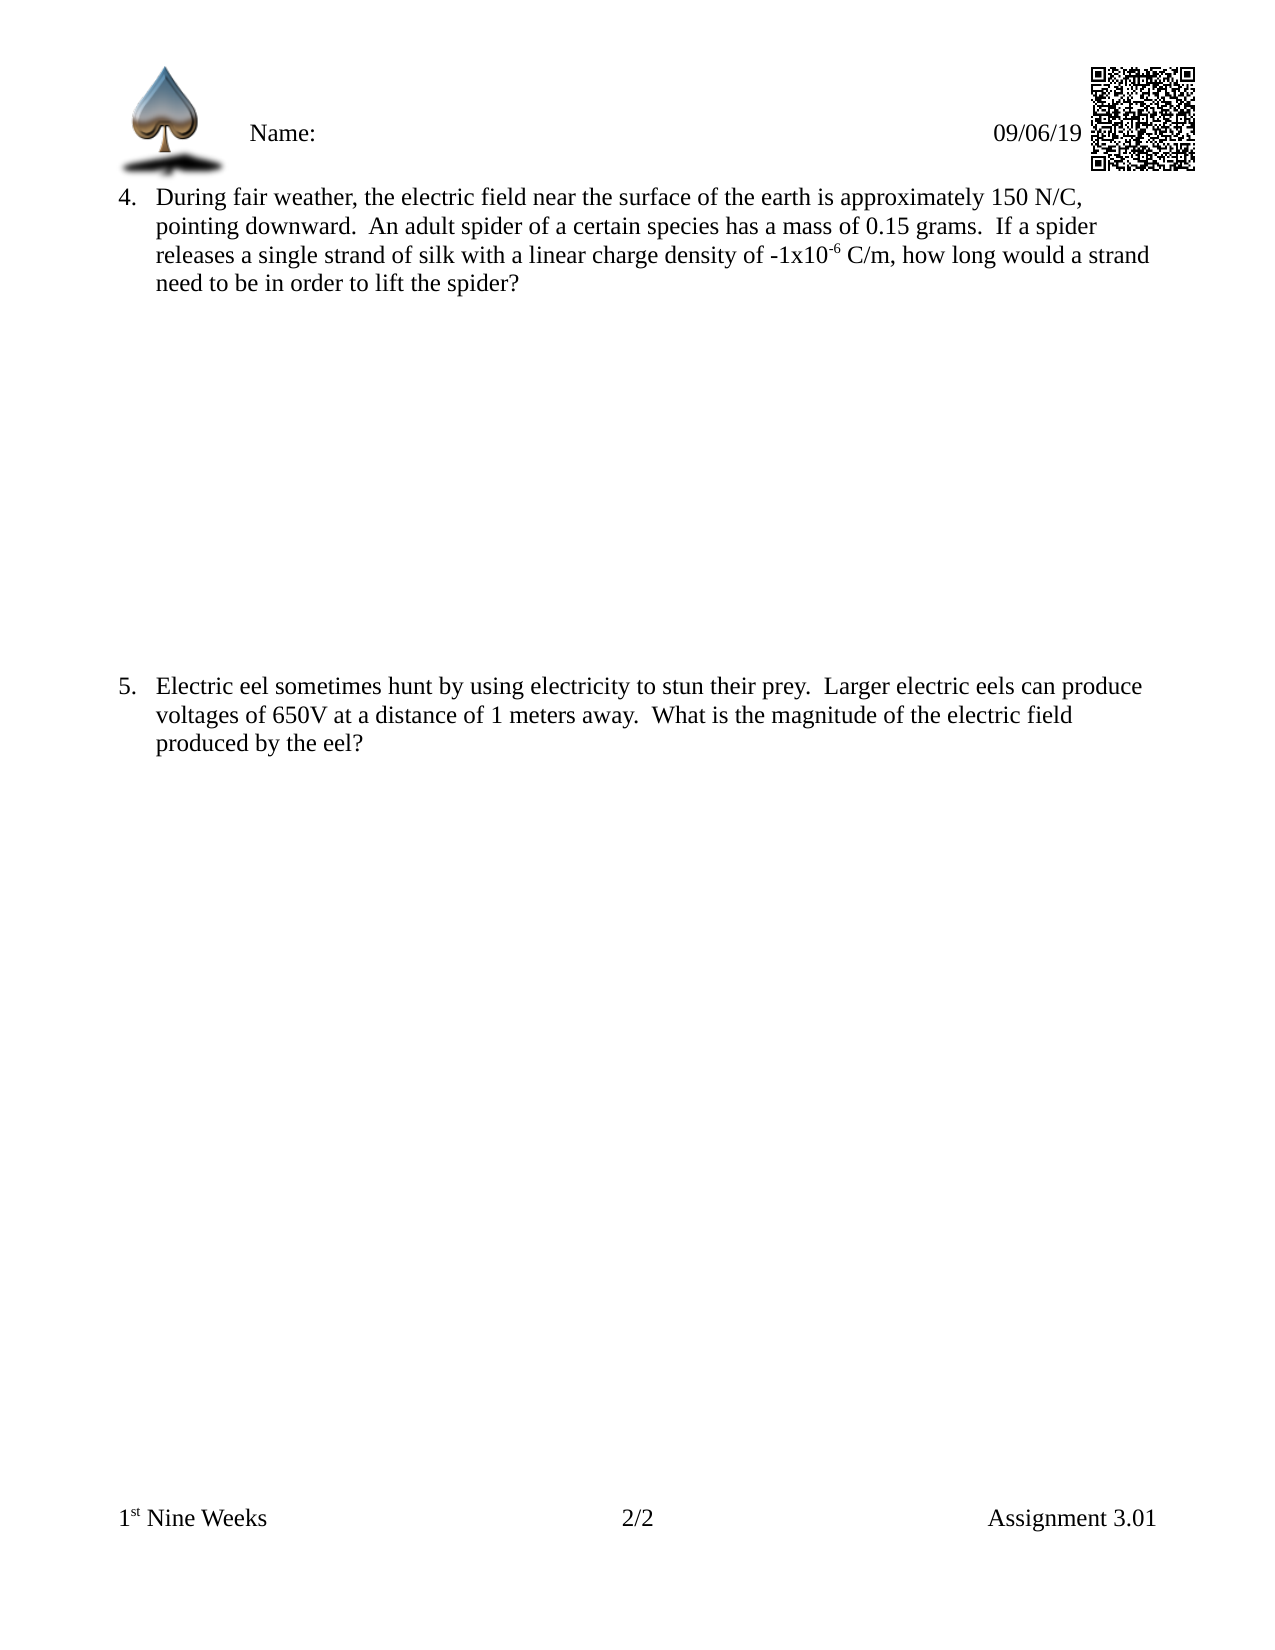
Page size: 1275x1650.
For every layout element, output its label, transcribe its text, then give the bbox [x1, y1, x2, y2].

picture [116, 66, 229, 183]
picture [1082, 58, 1203, 179]
list Electric eel sometimes hunt by using electricity to stun their prey. Larger electric eels can produce voltages of 650V at a distance of 1 meters away. What is the magnitude of the electric field produced by the eel? [118, 671, 1157, 757]
list During fair weather, the electric field near the surface of the earth is approximately 150 N/C, pointing downward. An adult spider of a certain species has a mass of 0.15 grams. If a spider releases a single strand of silk with a linear charge density of -1x10-6 C/m, how long would a strand need to be in order to lift the spider? [118, 176, 1157, 297]
